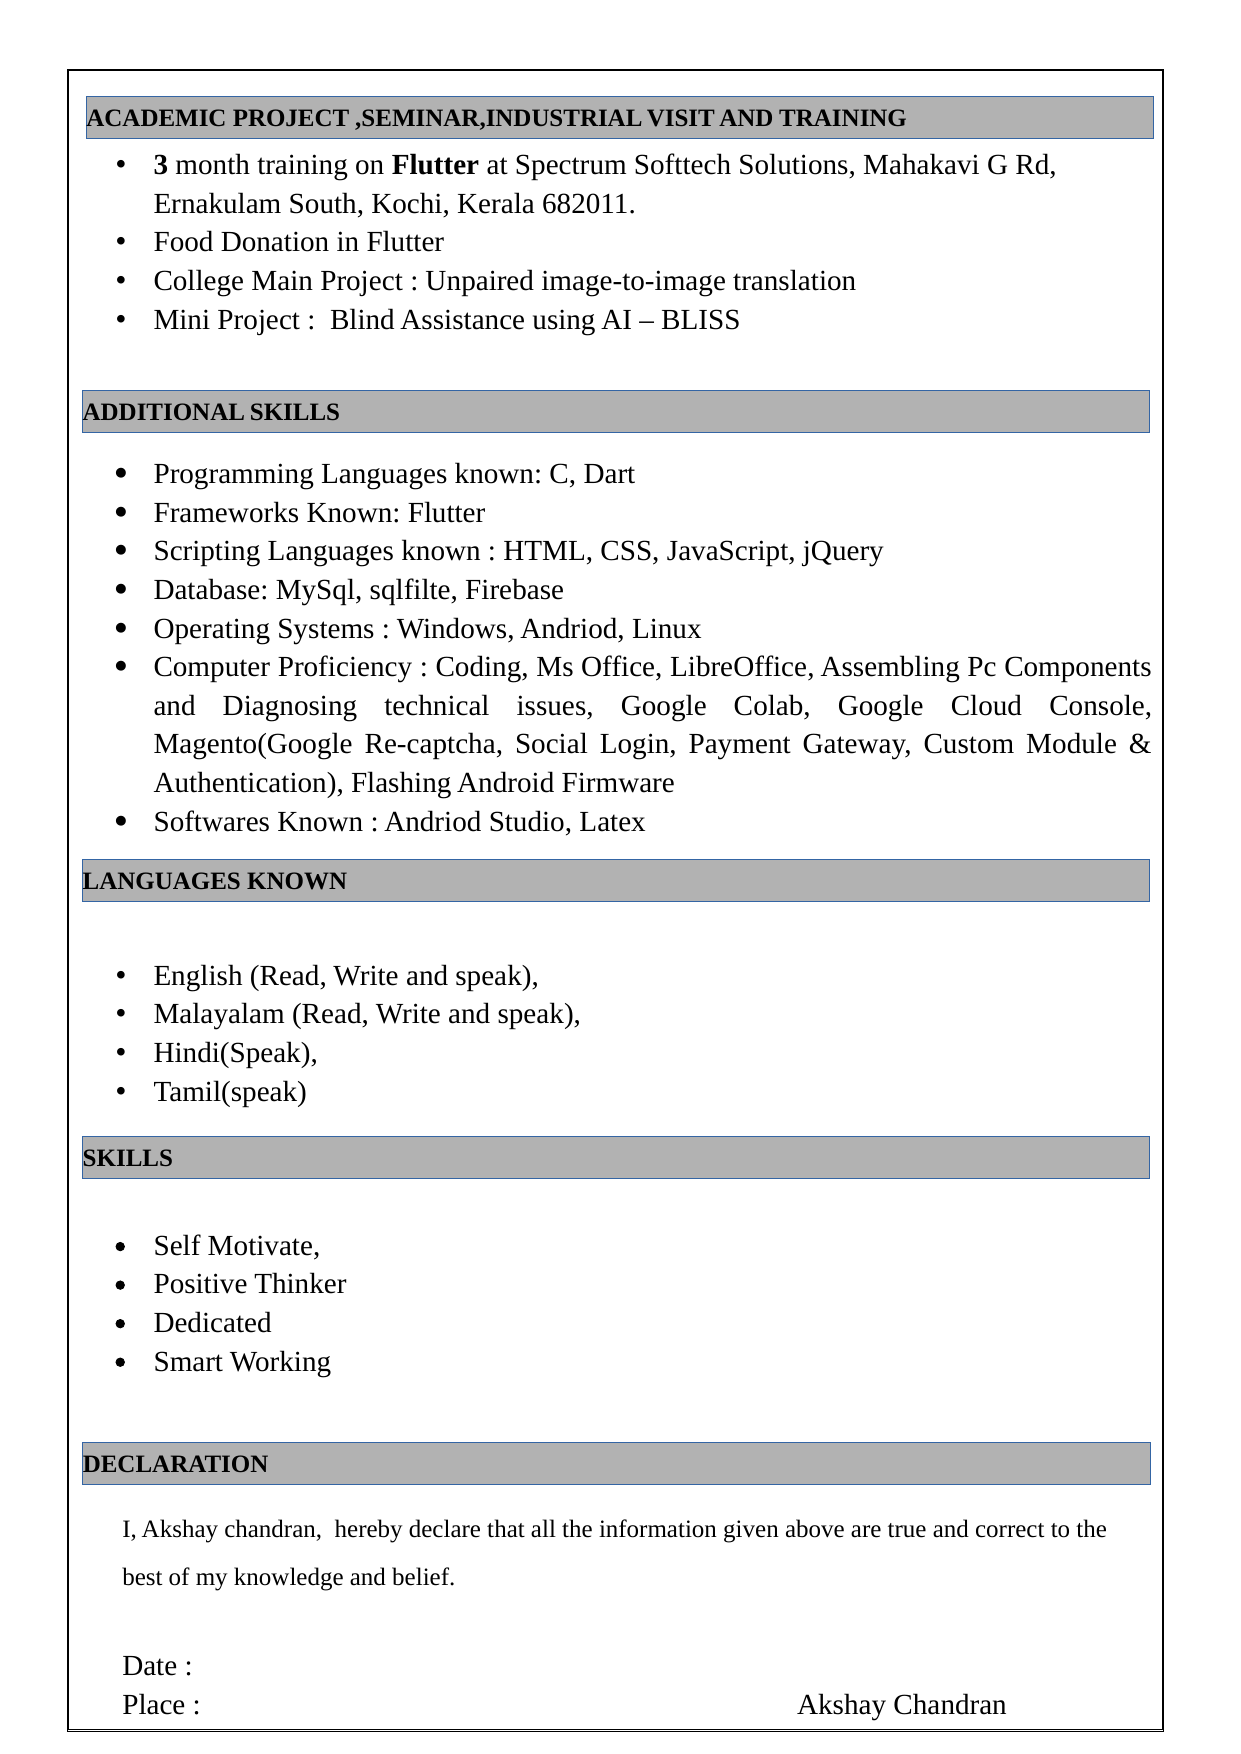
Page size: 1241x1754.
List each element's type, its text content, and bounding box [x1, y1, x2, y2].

list Frameworks Known: Flutter [116, 495, 1153, 528]
list Scripting Languages known : HTML, CSS, JavaScript, jQuery [116, 533, 1153, 567]
list College Main Project : Unpaired image-to-image translation [116, 263, 1153, 297]
list Softwares Known : Andriod Studio, Latex [116, 804, 1153, 837]
list Place : Akshay Chandran [78, 1687, 1153, 1720]
list Food Donation in Flutter [116, 224, 1153, 258]
list Date : [78, 1648, 1153, 1682]
list Tamil(speak) [116, 1074, 1153, 1107]
list Computer Proficiency : Coding, Ms Office, LibreOffice, Assembling Pc Components and Diagnosing technical issues, Google Colab, Google Cloud Console, Magento(Google Re-captcha, Social Login, Payment Gateway, Custom Module & Authentication), Flashing Android Firmware [116, 649, 1153, 799]
list 3 month training on Flutter at Spectrum Softtech Solutions, Mahakavi G Rd, Ernakulam South, Kochi, Kerala 682011. [116, 147, 1153, 219]
list Malayalam (Read, Write and speak), [116, 997, 1153, 1030]
list Positive Thinker [116, 1267, 1153, 1300]
list Database: MySql, sqlfilte, Firebase [116, 572, 1153, 606]
list English (Read, Write and speak), [116, 958, 1153, 992]
list Dedicated [116, 1305, 1153, 1339]
text I, Akshay chandran, hereby declare that all the information given above are true and correct to the [78, 1514, 1153, 1543]
list Programming Languages known: C, Dart [116, 456, 1153, 490]
text best of my knowledge and belief. [78, 1562, 1153, 1591]
list Operating Systems : Windows, Andriod, Linux [116, 611, 1153, 644]
list Self Motivate, [116, 1228, 1153, 1262]
list Mini Project : Blind Assistance using AI – BLISS [116, 302, 1153, 336]
list Smart Working [116, 1344, 1153, 1377]
list Hindi(Speak), [116, 1035, 1153, 1069]
